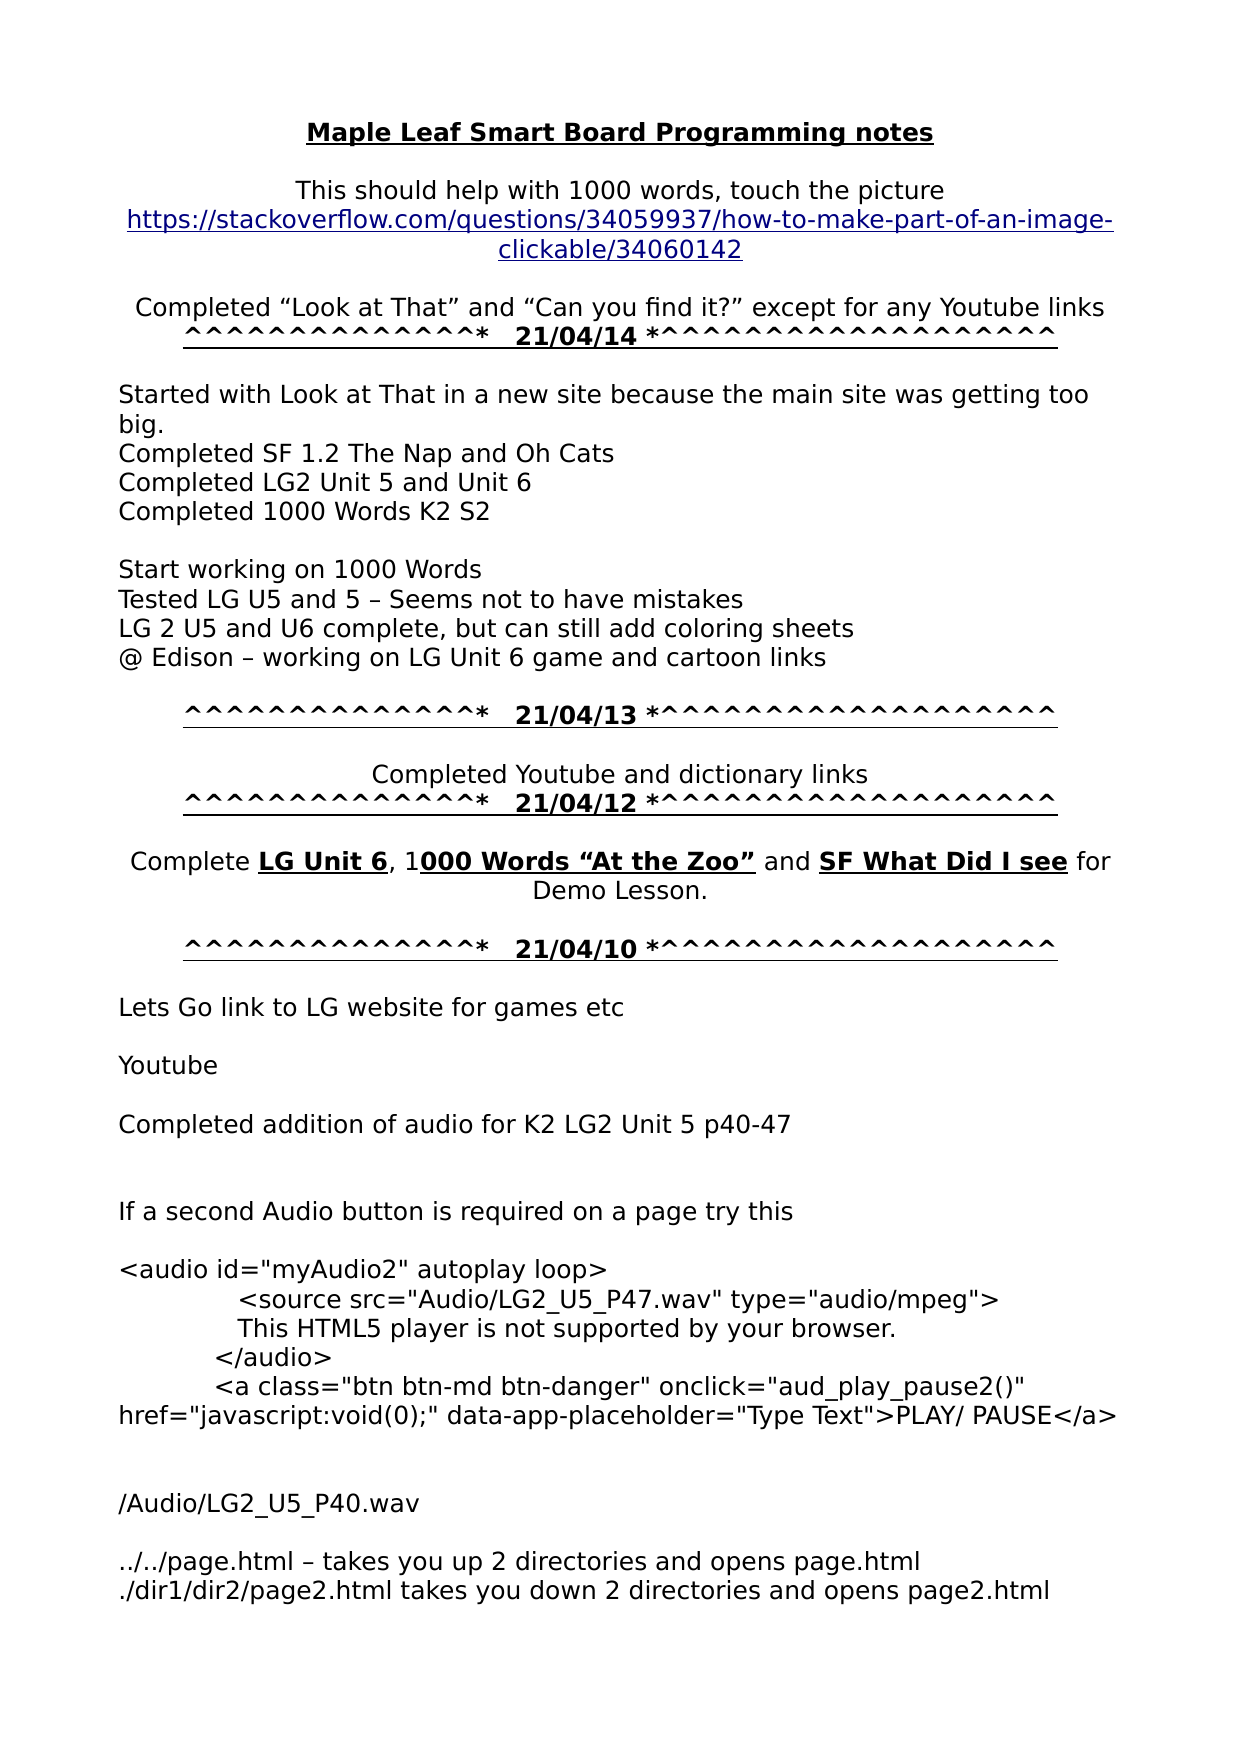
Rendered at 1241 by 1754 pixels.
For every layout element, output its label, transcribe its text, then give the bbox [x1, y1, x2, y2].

text <audio id="myAudio2" autoplay loop> [118, 1256, 1122, 1285]
text @ Edison – working on LG Unit 6 game and cartoon links [118, 643, 1122, 701]
text Maple Leaf Smart Board Programming notes [118, 118, 1122, 147]
text ./dir1/dir2/page2.html takes you down 2 directories and opens page2.html [118, 1576, 1122, 1606]
text </audio> [118, 1343, 1122, 1372]
text This HTML5 player is not supported by your browser. [118, 1314, 1122, 1343]
text Started with Look at That in a new site because the main site was getting too big. [118, 381, 1122, 439]
text If a second Audio button is required on a page try this [118, 1197, 1122, 1226]
text <a class="btn btn-md btn-danger" onclick="aud_play_pause2()" href="javascript:void(0);" data-app-placeholder="Type Text">PLAY/ PAUSE</a> [118, 1372, 1122, 1431]
text LG 2 U5 and U6 complete, but can still add coloring sheets [118, 614, 1122, 643]
text Start working on 1000 Words [118, 556, 1122, 585]
text Completed SF 1.2 The Nap and Oh Cats [118, 439, 1122, 468]
text Completed “Look at That” and “Can you find it?” except for any Youtube links [118, 293, 1122, 322]
text Completed 1000 Words K2 S2 [118, 497, 1122, 526]
text Youtube [118, 1051, 1122, 1081]
text Completed addition of audio for K2 LG2 Unit 5 p40-47 [118, 1110, 1122, 1139]
text ^^^^^^^^^^^^^^* 21/04/10 *^^^^^^^^^^^^^^^^^^^ [118, 935, 1122, 964]
text https://stackoverflow.com/questions/34059937/how-to-make-part-of-an-image-clickable/34060142 [118, 206, 1122, 264]
text ^^^^^^^^^^^^^^* 21/04/12 *^^^^^^^^^^^^^^^^^^^ [118, 789, 1122, 818]
text Complete LG Unit 6, 1000 Words “At the Zoo” and SF What Did I see for Demo Lesson. [118, 847, 1122, 906]
text ../../page.html – takes you up 2 directories and opens page.html [118, 1547, 1122, 1576]
text ^^^^^^^^^^^^^^* 21/04/14 *^^^^^^^^^^^^^^^^^^^ [118, 322, 1122, 351]
text ^^^^^^^^^^^^^^* 21/04/13 *^^^^^^^^^^^^^^^^^^^ [118, 701, 1122, 731]
text Completed Youtube and dictionary links [118, 760, 1122, 789]
text Tested LG U5 and 5 – Seems not to have mistakes [118, 585, 1122, 614]
text This should help with 1000 words, touch the picture [118, 176, 1122, 206]
text Completed LG2 Unit 5 and Unit 6 [118, 468, 1122, 497]
text Lets Go link to LG website for games etc [118, 993, 1122, 1022]
text /Audio/LG2_U5_P40.wav [118, 1489, 1122, 1518]
text <source src="Audio/LG2_U5_P47.wav" type="audio/mpeg"> [118, 1285, 1122, 1314]
